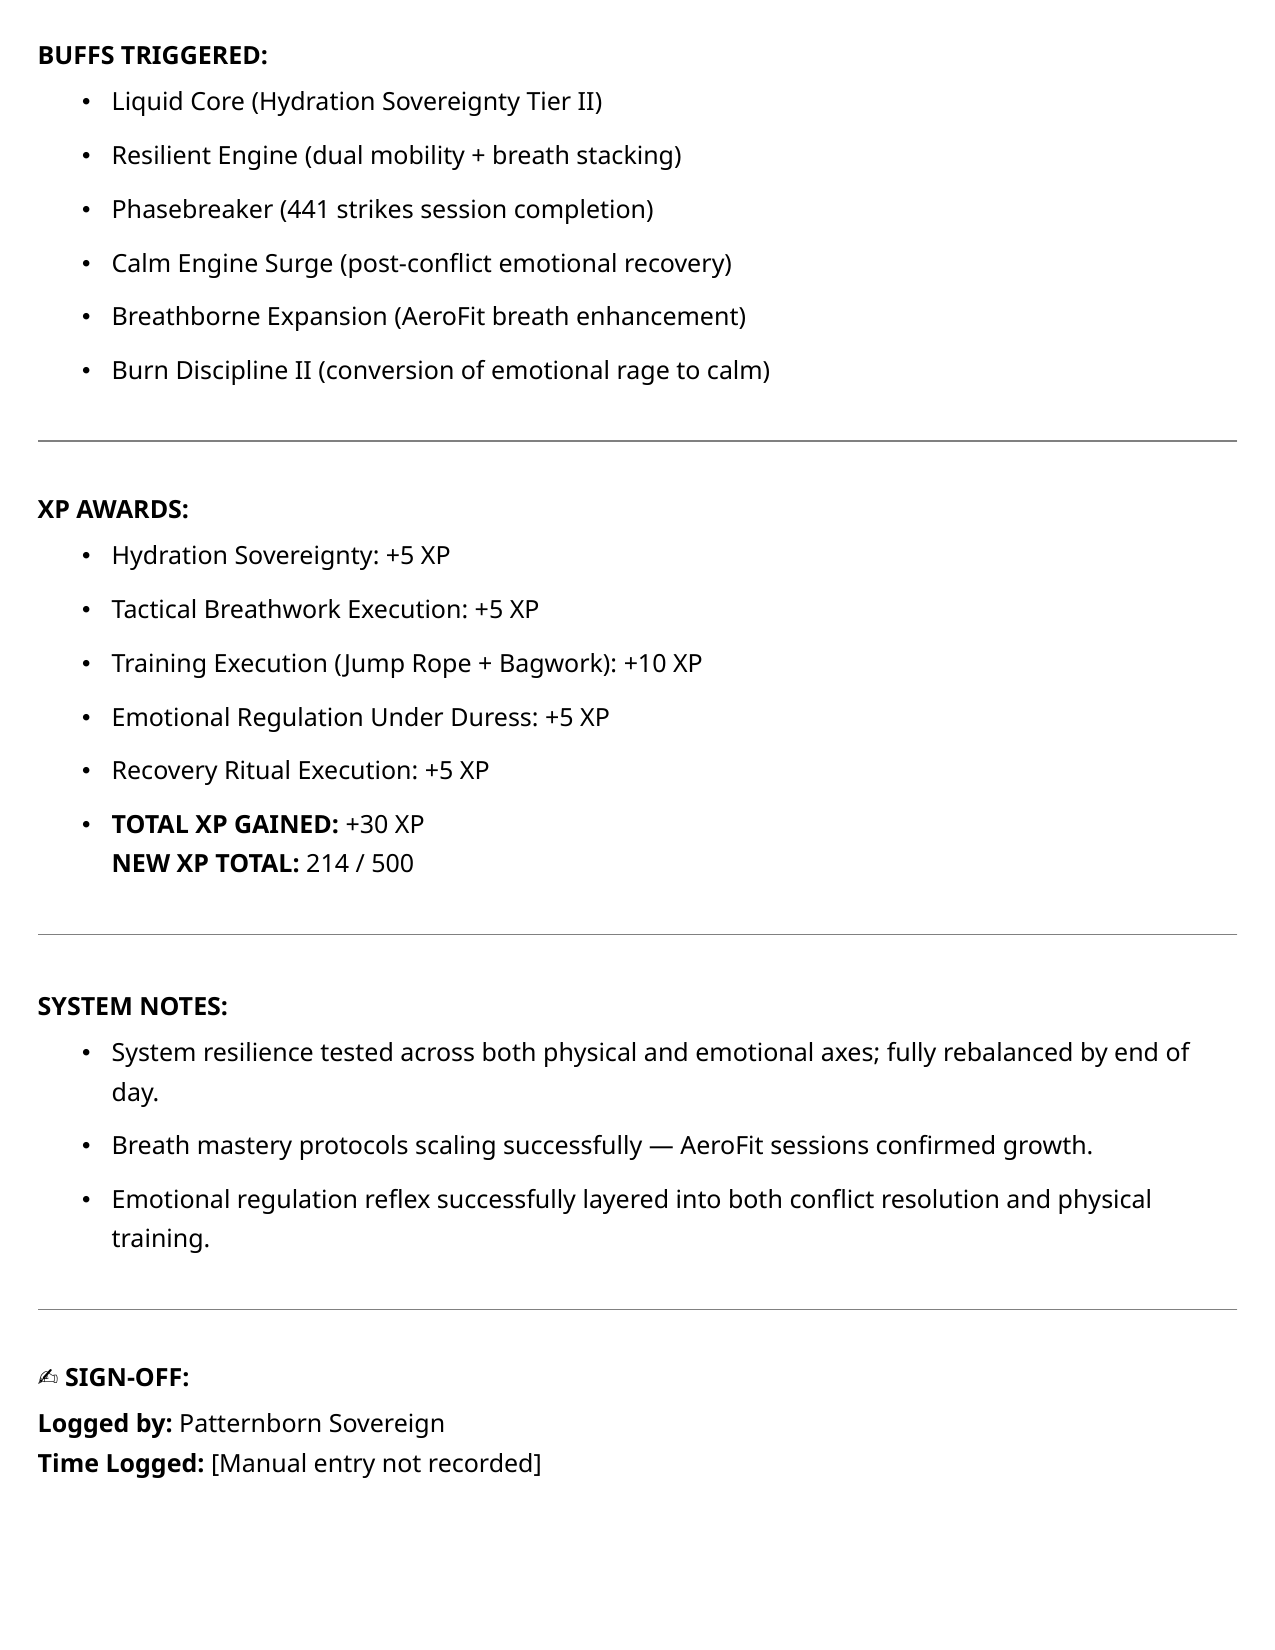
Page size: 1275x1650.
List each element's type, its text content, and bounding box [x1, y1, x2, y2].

list TOTAL XP GAINED: +30 XP NEW XP TOTAL: 214 / 500 [82, 807, 1237, 880]
text Logged by: Patternborn Sovereign Time Logged: [Manual entry not recorded] [37, 1406, 1237, 1479]
list Breath mastery protocols scaling successfully — AeroFit sessions confirmed growth. [82, 1128, 1237, 1162]
list Liquid Core (Hydration Sovereignty Tier II) [82, 84, 1237, 118]
list Training Execution (Jump Rope + Bagwork): +10 XP [82, 645, 1237, 679]
subtitle XP AWARDS: [37, 491, 1237, 525]
subtitle ✍️ SIGN-OFF: [37, 1359, 1237, 1393]
subtitle SYSTEM NOTES: [37, 988, 1237, 1023]
list Recovery Ritual Execution: +5 XP [82, 753, 1237, 787]
subtitle BUFFS TRIGGERED: [37, 37, 1237, 72]
list Emotional regulation reflex successfully layered into both conflict resolution and physical training. [82, 1182, 1237, 1255]
list Hydration Sovereignty: +5 XP [82, 538, 1237, 572]
list Resilient Engine (dual mobility + breath stacking) [82, 138, 1237, 172]
list System resilience tested across both physical and emotional axes; fully rebalanced by end of day. [82, 1035, 1237, 1108]
list Breathborne Expansion (AeroFit breath enhancement) [82, 299, 1237, 333]
list Phasebreaker (441 strikes session completion) [82, 192, 1237, 226]
list Emotional Regulation Under Duress: +5 XP [82, 699, 1237, 733]
list Tactical Breathwork Execution: +5 XP [82, 592, 1237, 626]
list Burn Discipline II (conversion of emotional rage to calm) [82, 353, 1237, 387]
list Calm Engine Surge (post-conflict emotional recovery) [82, 245, 1237, 279]
